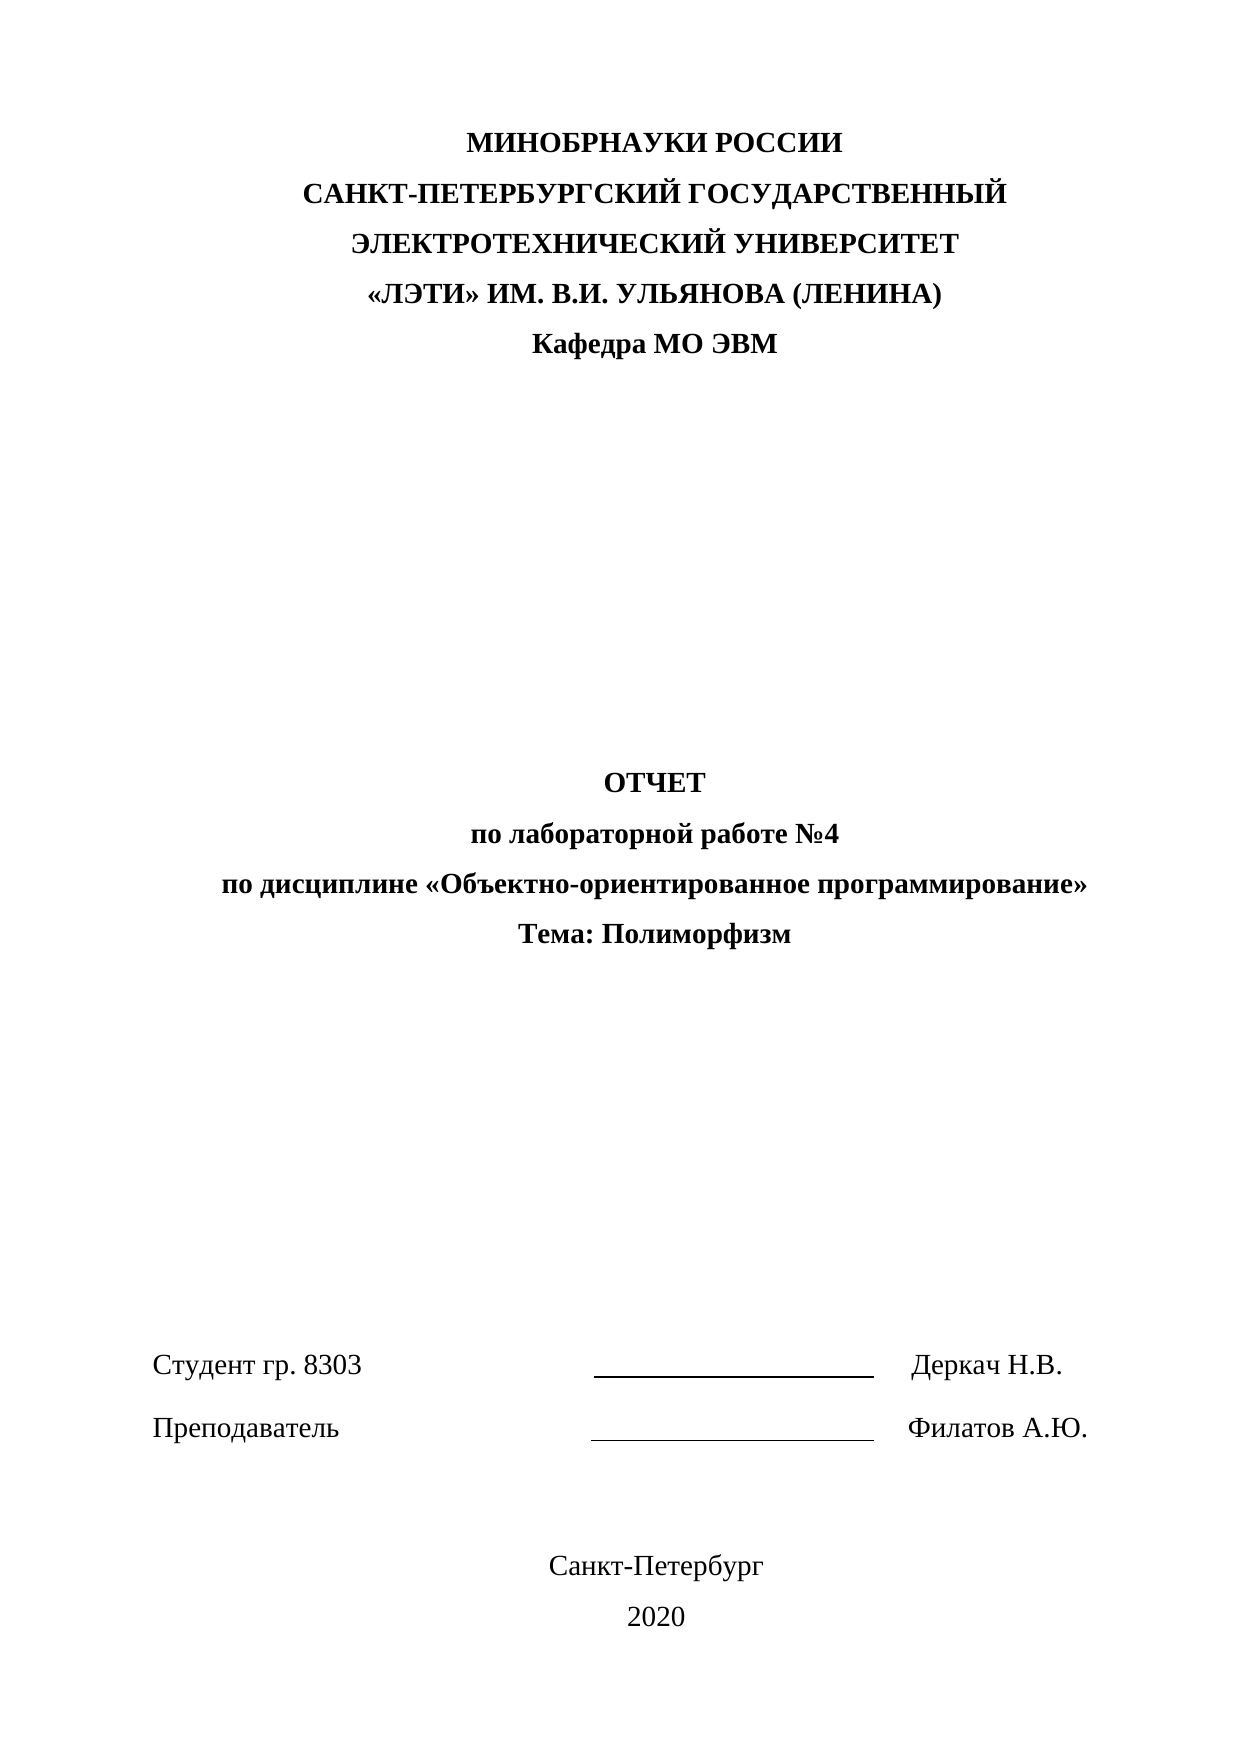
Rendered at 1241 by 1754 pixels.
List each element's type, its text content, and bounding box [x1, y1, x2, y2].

text «ЛЭТИ» ИМ. В.И. УЛЬЯНОВА (ЛЕНИНА) [196, 277, 1113, 310]
text Санкт-Петербург 2020 [547, 1548, 765, 1632]
text по лабораторной работе №4 [196, 816, 1113, 849]
table_cell Преподаватель [131, 1398, 649, 1446]
table_header Деркач Н.В. [649, 1349, 1110, 1397]
table_cell Филатов А.Ю. [649, 1398, 1110, 1446]
text Тема: Полиморфизм [196, 916, 1113, 950]
text САНКТ-ПЕТЕРБУРГСКИЙ ГОСУДАРСТВЕННЫЙ ЭЛЕКТРОТЕХНИЧЕСКИЙ УНИВЕРСИТЕТ [196, 176, 1113, 260]
text ОТЧЕТ [196, 765, 1113, 799]
subtitle МИНОБРНАУКИ РОССИИ [196, 125, 1113, 159]
text по дисциплине «Объектно-ориентированное программирование» [196, 866, 1113, 899]
table_header Студент гр. 8303 [131, 1349, 649, 1397]
text Кафедра МО ЭВМ [196, 326, 1113, 360]
